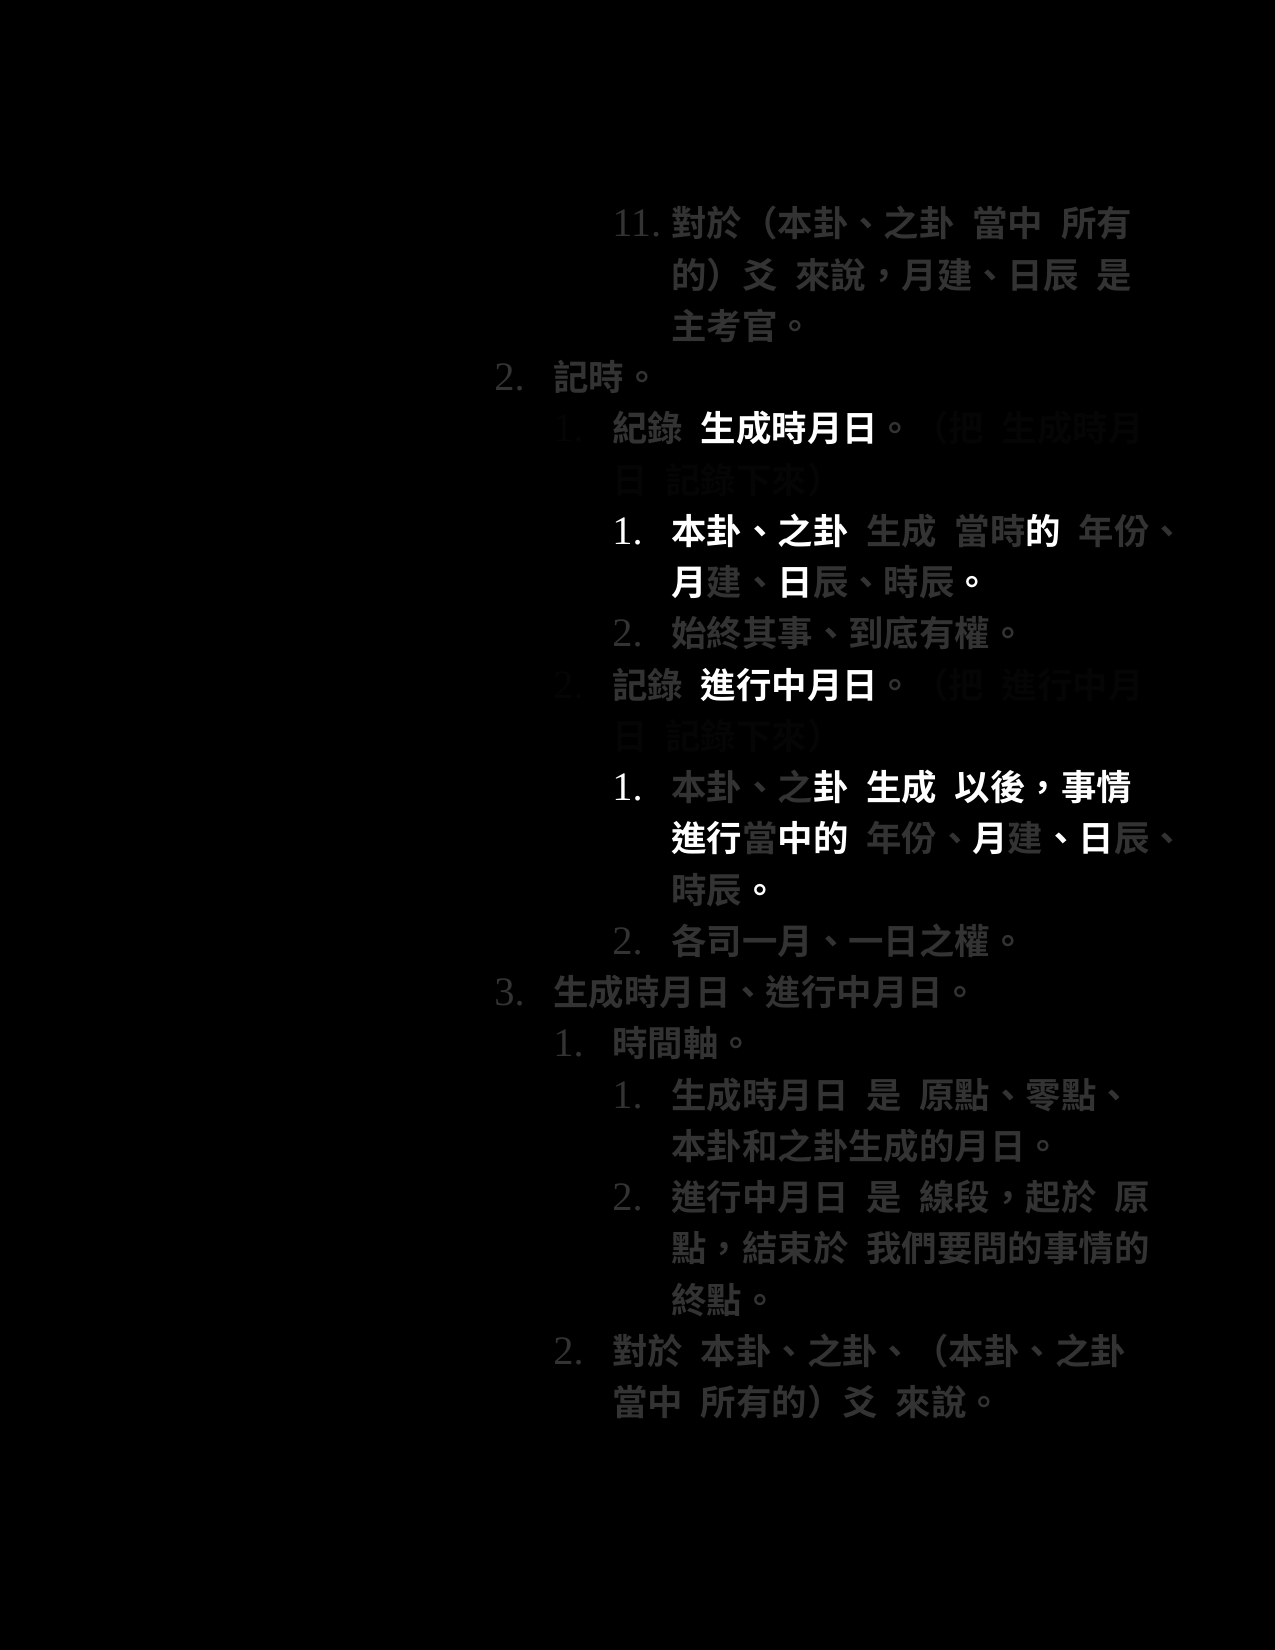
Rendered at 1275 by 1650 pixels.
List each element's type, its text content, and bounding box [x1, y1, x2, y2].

list 始終其事、到底有權。 [612, 606, 1157, 657]
list 對於（本卦、之卦 當中 所有的）爻 來說，月建、日辰 是 主考官。 [612, 196, 1157, 349]
list 本卦、之卦 生成 以後，事情進行當中的 年份、月建、日辰、時辰。 [612, 759, 1157, 913]
list 紀錄 生成時月日。（把 生成時月日 記錄下來） [553, 401, 1157, 503]
list 各司一月、一日之權。 [612, 913, 1157, 964]
list 對於 本卦、之卦、（本卦、之卦 當中 所有的）爻 來說。 [553, 1323, 1157, 1426]
list 記時。 [494, 349, 1157, 401]
list 記錄 進行中月日。（把 進行中月日 記錄下來） [553, 657, 1157, 759]
list 進行中月日 是 線段，起於 原點，結束於 我們要問的事情的終點。 [612, 1169, 1157, 1323]
list 時間軸。 [553, 1016, 1157, 1067]
list 本卦、之卦 生成 當時的 年份、月建、日辰、時辰。 [612, 503, 1157, 606]
list 生成時月日 是 原點、零點、本卦和之卦生成的月日。 [612, 1067, 1157, 1169]
list 生成時月日、進行中月日。 [494, 964, 1157, 1016]
